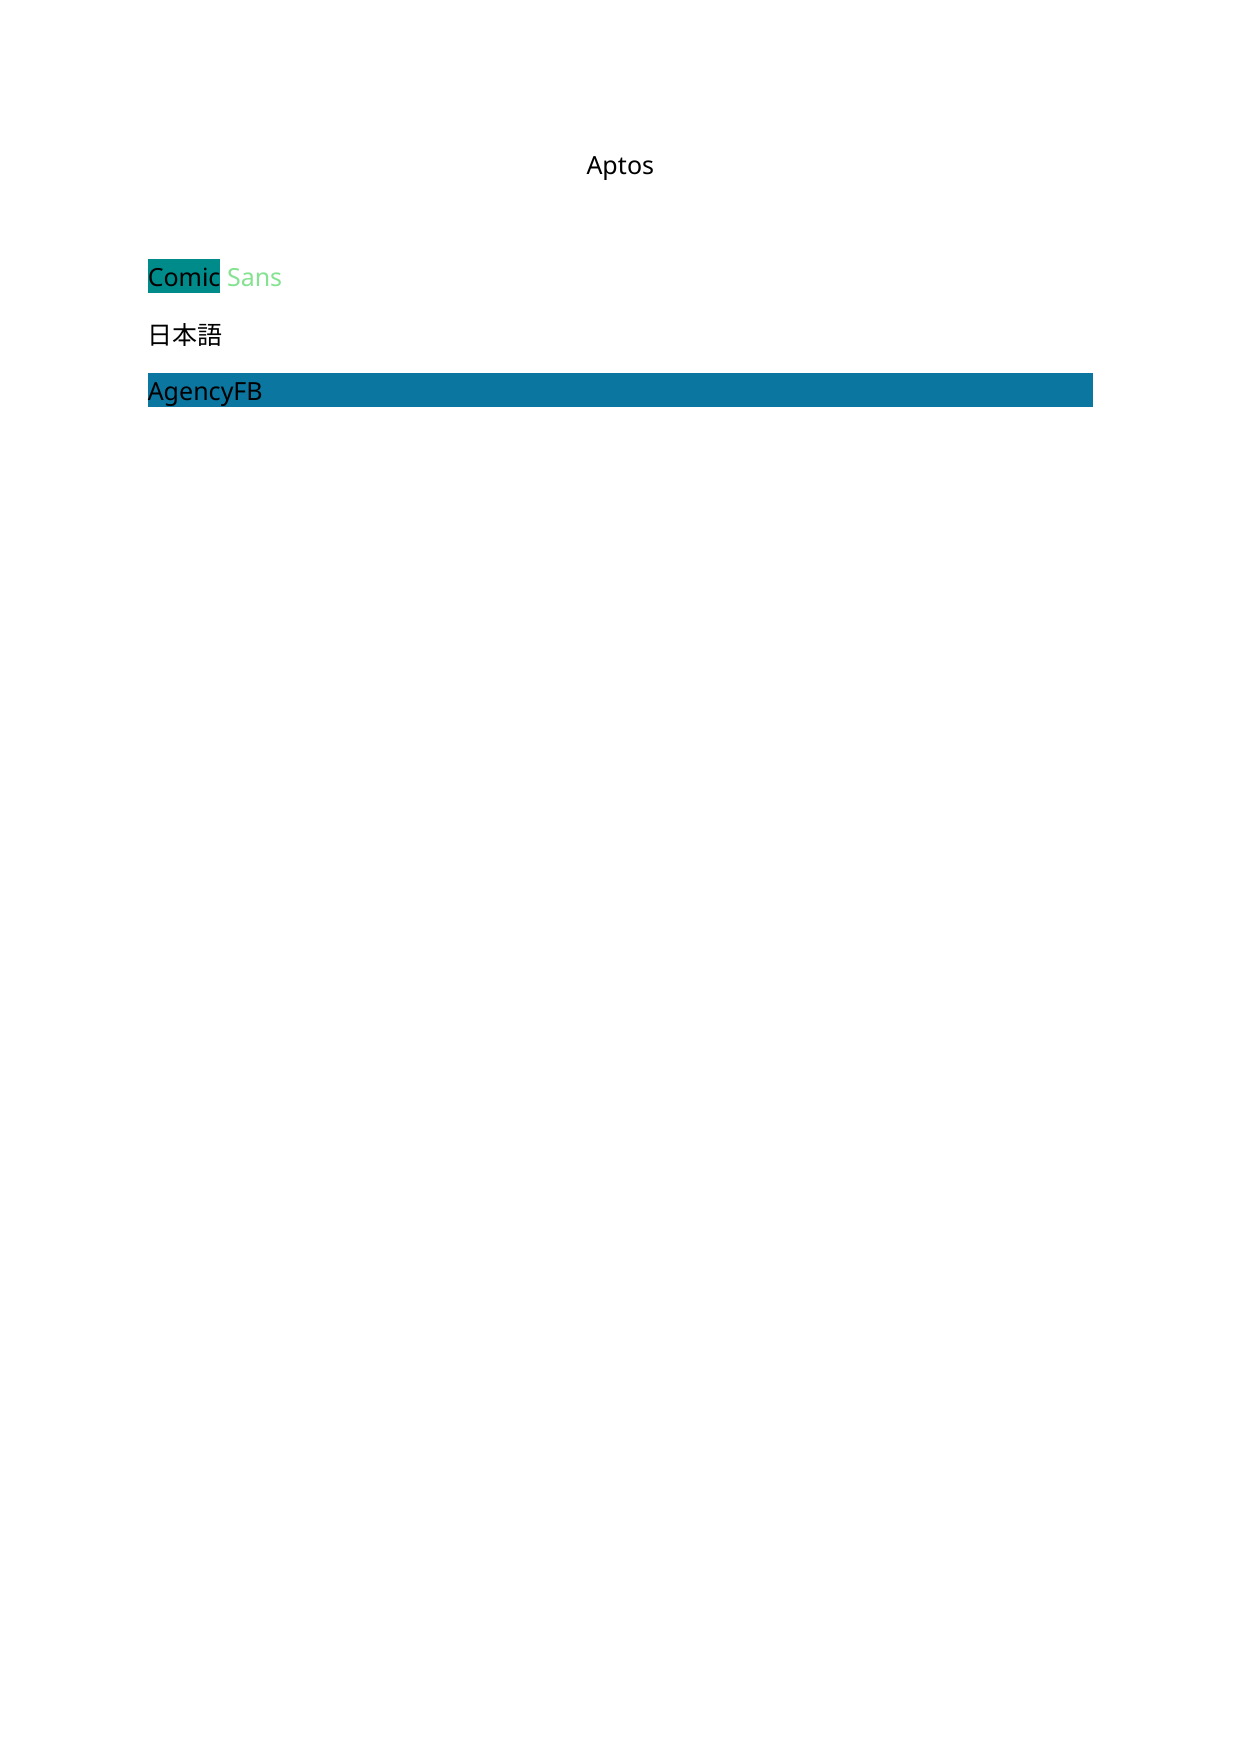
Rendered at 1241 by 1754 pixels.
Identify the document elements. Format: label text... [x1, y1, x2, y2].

text Comic Sans [148, 259, 1093, 293]
text AgencyFB [148, 373, 1093, 407]
text Aptos [148, 148, 1093, 182]
text 日本語 [148, 315, 1093, 351]
